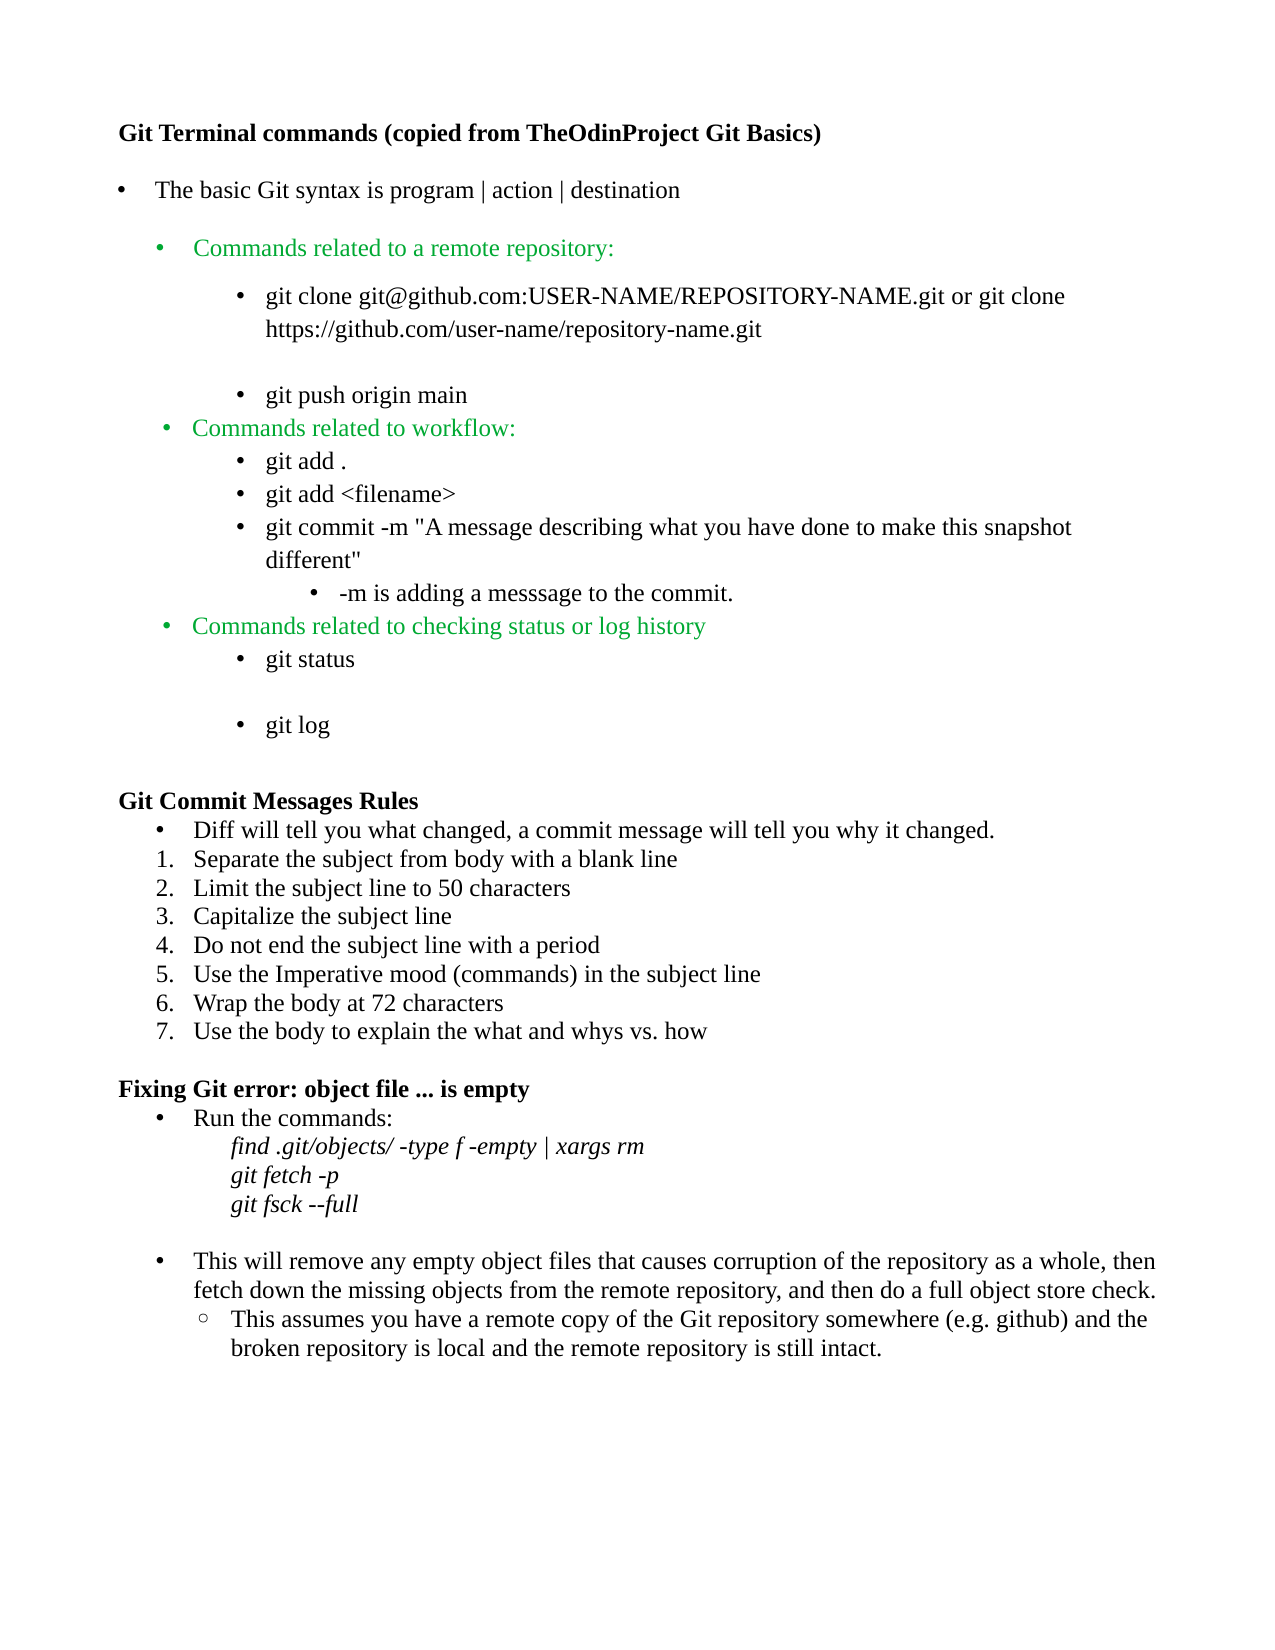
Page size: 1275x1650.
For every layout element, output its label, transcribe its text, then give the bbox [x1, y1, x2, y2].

list Commands related to workflow: [162, 413, 1157, 442]
list git add . [236, 446, 1157, 474]
list Run the commands: [156, 1103, 1157, 1131]
list git fsck --full [193, 1189, 1157, 1218]
list Do not end the subject line with a period [156, 930, 1157, 959]
list Diff will tell you what changed, a commit message will tell you why it changed. [156, 815, 1157, 844]
list git push origin main [236, 380, 1157, 408]
list Limit the subject line to 50 characters [156, 873, 1157, 901]
list Capitalize the subject line [156, 901, 1157, 930]
list git status [236, 644, 1157, 673]
text Fixing Git error: object file ... is empty [118, 1074, 1157, 1103]
list This assumes you have a remote copy of the Git repository somewhere (e.g. github) and the broken repository is local and the remote repository is still intact. [193, 1304, 1157, 1361]
text Git Commit Messages Rules [118, 786, 1157, 815]
list Use the Imperative mood (commands) in the subject line [156, 959, 1157, 988]
list -m is adding a messsage to the commit. [309, 578, 1157, 607]
list git log [236, 710, 1157, 739]
list This will remove any empty object files that causes corruption of the repository as a whole, then fetch down the missing objects from the remote repository, and then do a full object store check. [156, 1246, 1157, 1304]
list Use the body to explain the what and whys vs. how [156, 1016, 1157, 1045]
list Wrap the body at 72 characters [156, 988, 1157, 1016]
list find .git/objects/ -type f -empty | xargs rm [193, 1131, 1157, 1160]
text Git Terminal commands (copied from TheOdinProject Git Basics) [118, 118, 1157, 147]
list git commit -m "A message describing what you have done to make this snapshot different" [236, 512, 1157, 574]
list Commands related to a remote repository: [156, 233, 1157, 262]
list The basic Git syntax is program | action | destination [117, 176, 1157, 204]
list git fetch -p [193, 1160, 1157, 1189]
list Separate the subject from body with a blank line [156, 844, 1157, 873]
list git clone git@github.com:USER-NAME/REPOSITORY-NAME.git or git clone https://github.com/user-name/repository-name.git [236, 281, 1157, 342]
list git add <filename> [236, 479, 1157, 508]
list Commands related to checking status or log history [162, 611, 1157, 640]
